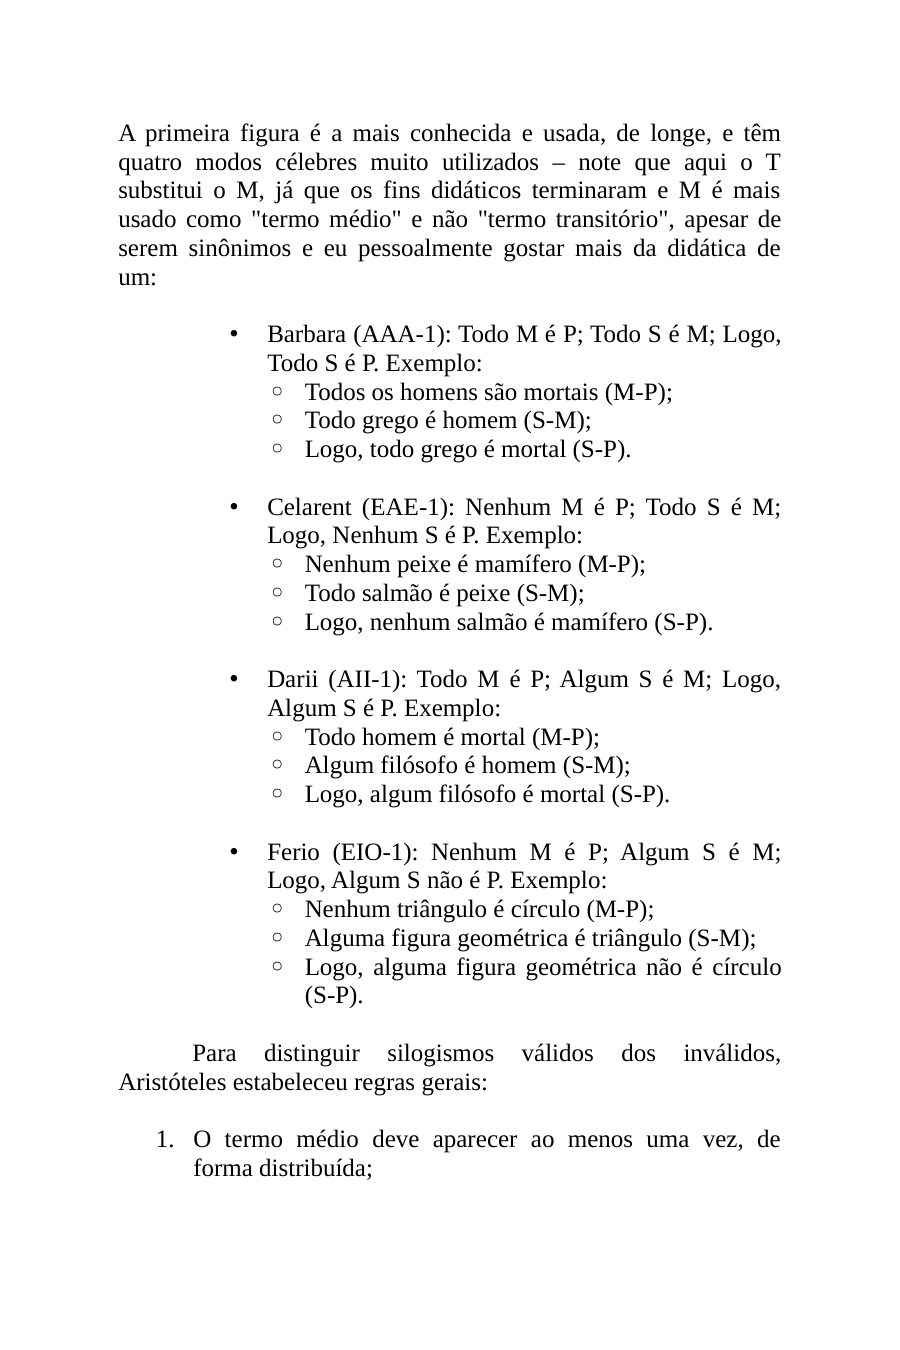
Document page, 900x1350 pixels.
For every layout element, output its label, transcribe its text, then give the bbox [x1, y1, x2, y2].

list Todos os homens são mortais (M-P); [267, 377, 782, 406]
list Alguma figura geométrica é triângulo (S-M); [267, 923, 782, 952]
list Algum filósofo é homem (S-M); [267, 751, 782, 779]
list Nenhum peixe é mamífero (M-P); [267, 549, 782, 578]
list Celarent (EAE-1): Nenhum M é P; Todo S é M; Logo, Nenhum S é P. Exemplo: [229, 492, 782, 549]
list O termo médio deve aparecer ao menos uma vez, de forma distribuída; [156, 1124, 782, 1182]
list Todo salmão é peixe (S-M); [267, 578, 782, 607]
text A primeira figura é a mais conhecida e usada, de longe, e têm quatro modos célebres muito utilizados – note que aqui o T substitui o M, já que os fins didáticos terminaram e M é mais usado como "termo médio" e não "termo transitório", apesar de serem sinônimos e eu pessoalmente gostar mais da didática de um: [118, 118, 782, 291]
list Logo, nenhum salmão é mamífero (S-P). [267, 607, 782, 636]
list Logo, algum filósofo é mortal (S-P). [267, 779, 782, 808]
list Logo, todo grego é mortal (S-P). [267, 434, 782, 463]
list Nenhum triângulo é círculo (M-P); [267, 894, 782, 923]
list Barbara (AAA-1): Todo M é P; Todo S é M; Logo, Todo S é P. Exemplo: [229, 319, 782, 377]
list Logo, alguma figura geométrica não é círculo (S-P). [267, 952, 782, 1009]
list Ferio (EIO-1): Nenhum M é P; Algum S é M; Logo, Algum S não é P. Exemplo: [229, 837, 782, 894]
text Para distinguir silogismos válidos dos inválidos, Aristóteles estabeleceu regras gerais: [118, 1038, 782, 1096]
list Darii (AII-1): Todo M é P; Algum S é M; Logo, Algum S é P. Exemplo: [229, 664, 782, 722]
list Todo homem é mortal (M-P); [267, 722, 782, 751]
list Todo grego é homem (S-M); [267, 406, 782, 434]
